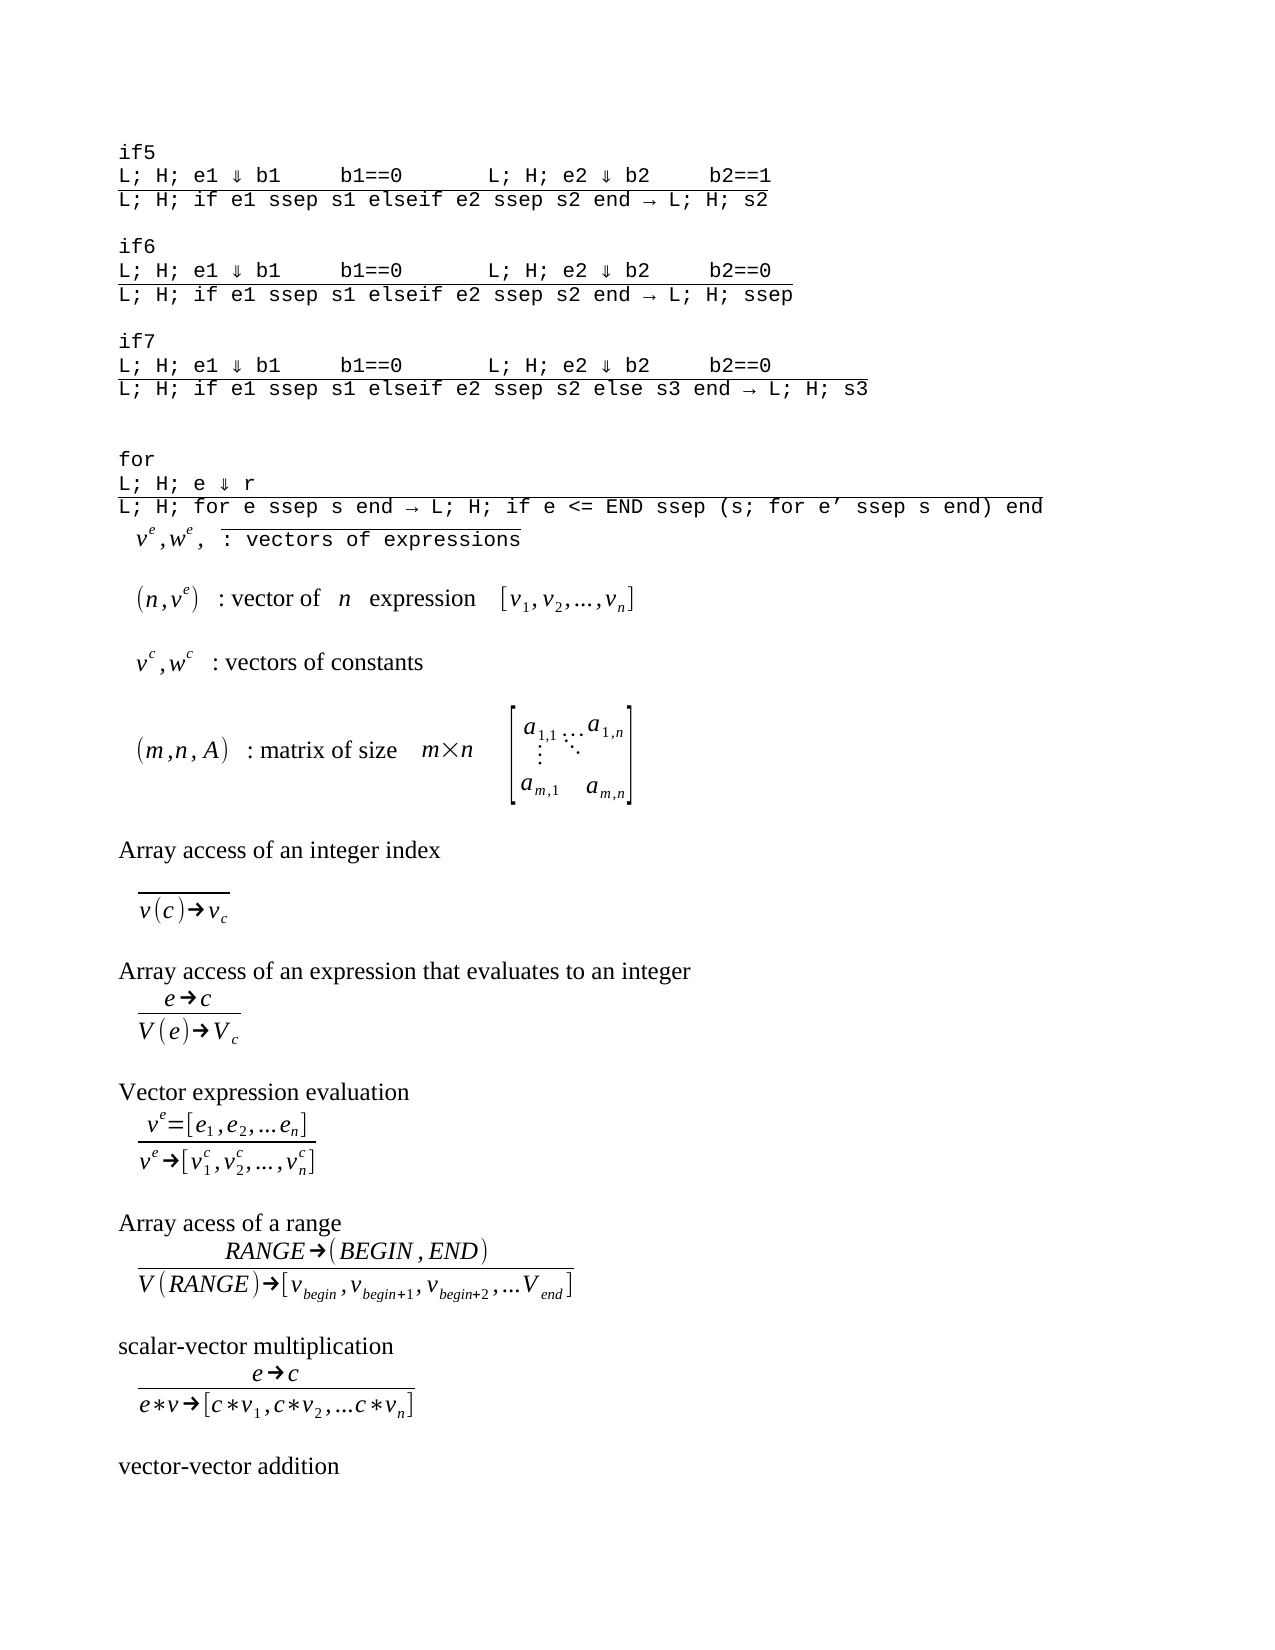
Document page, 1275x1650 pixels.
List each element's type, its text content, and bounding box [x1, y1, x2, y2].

text L; H; e1 ⇓ b1 b1==0 L; H; e2 ⇓ b2 b2==0 [118, 260, 1157, 284]
text L; H; e1 ⇓ b1 b1==0 L; H; e2 ⇓ b2 b2==1 [118, 165, 1157, 189]
text L; H; if e1 ssep s1 elseif e2 ssep s2 end → L; H; s2 [118, 189, 1157, 213]
text L; H; e1 ⇓ b1 b1==0 L; H; e2 ⇓ b2 b2==0 [118, 354, 1157, 378]
text Array access of an expression that evaluates to an integer [118, 956, 1157, 985]
text L; H; if e1 ssep s1 elseif e2 ssep s2 end → L; H; ssep [118, 284, 1157, 307]
text Vector expression evaluation [118, 1077, 1157, 1106]
text L; H; for e ssep s end → L; H; if e <= END ssep (s; for e’ ssep s end) end : vectors of expressions [118, 496, 1157, 552]
text Array access of an integer index [118, 835, 1157, 864]
text : matrix of size [118, 704, 1157, 807]
text L; H; e ⇓ r [118, 473, 1157, 496]
text for [118, 449, 1157, 473]
text Array acess of a range [118, 1208, 1157, 1236]
text : vector ofexpression [118, 581, 1157, 616]
text if7 [118, 331, 1157, 354]
text vector-vector addition [118, 1451, 1157, 1480]
text L; H; if e1 ssep s1 elseif e2 ssep s2 else s3 end → L; H; s3 [118, 378, 1157, 402]
text if6 [118, 236, 1157, 260]
text if5 [118, 142, 1157, 165]
text : vectors of constants [118, 644, 1157, 676]
text scalar-vector multiplication [118, 1331, 1157, 1359]
